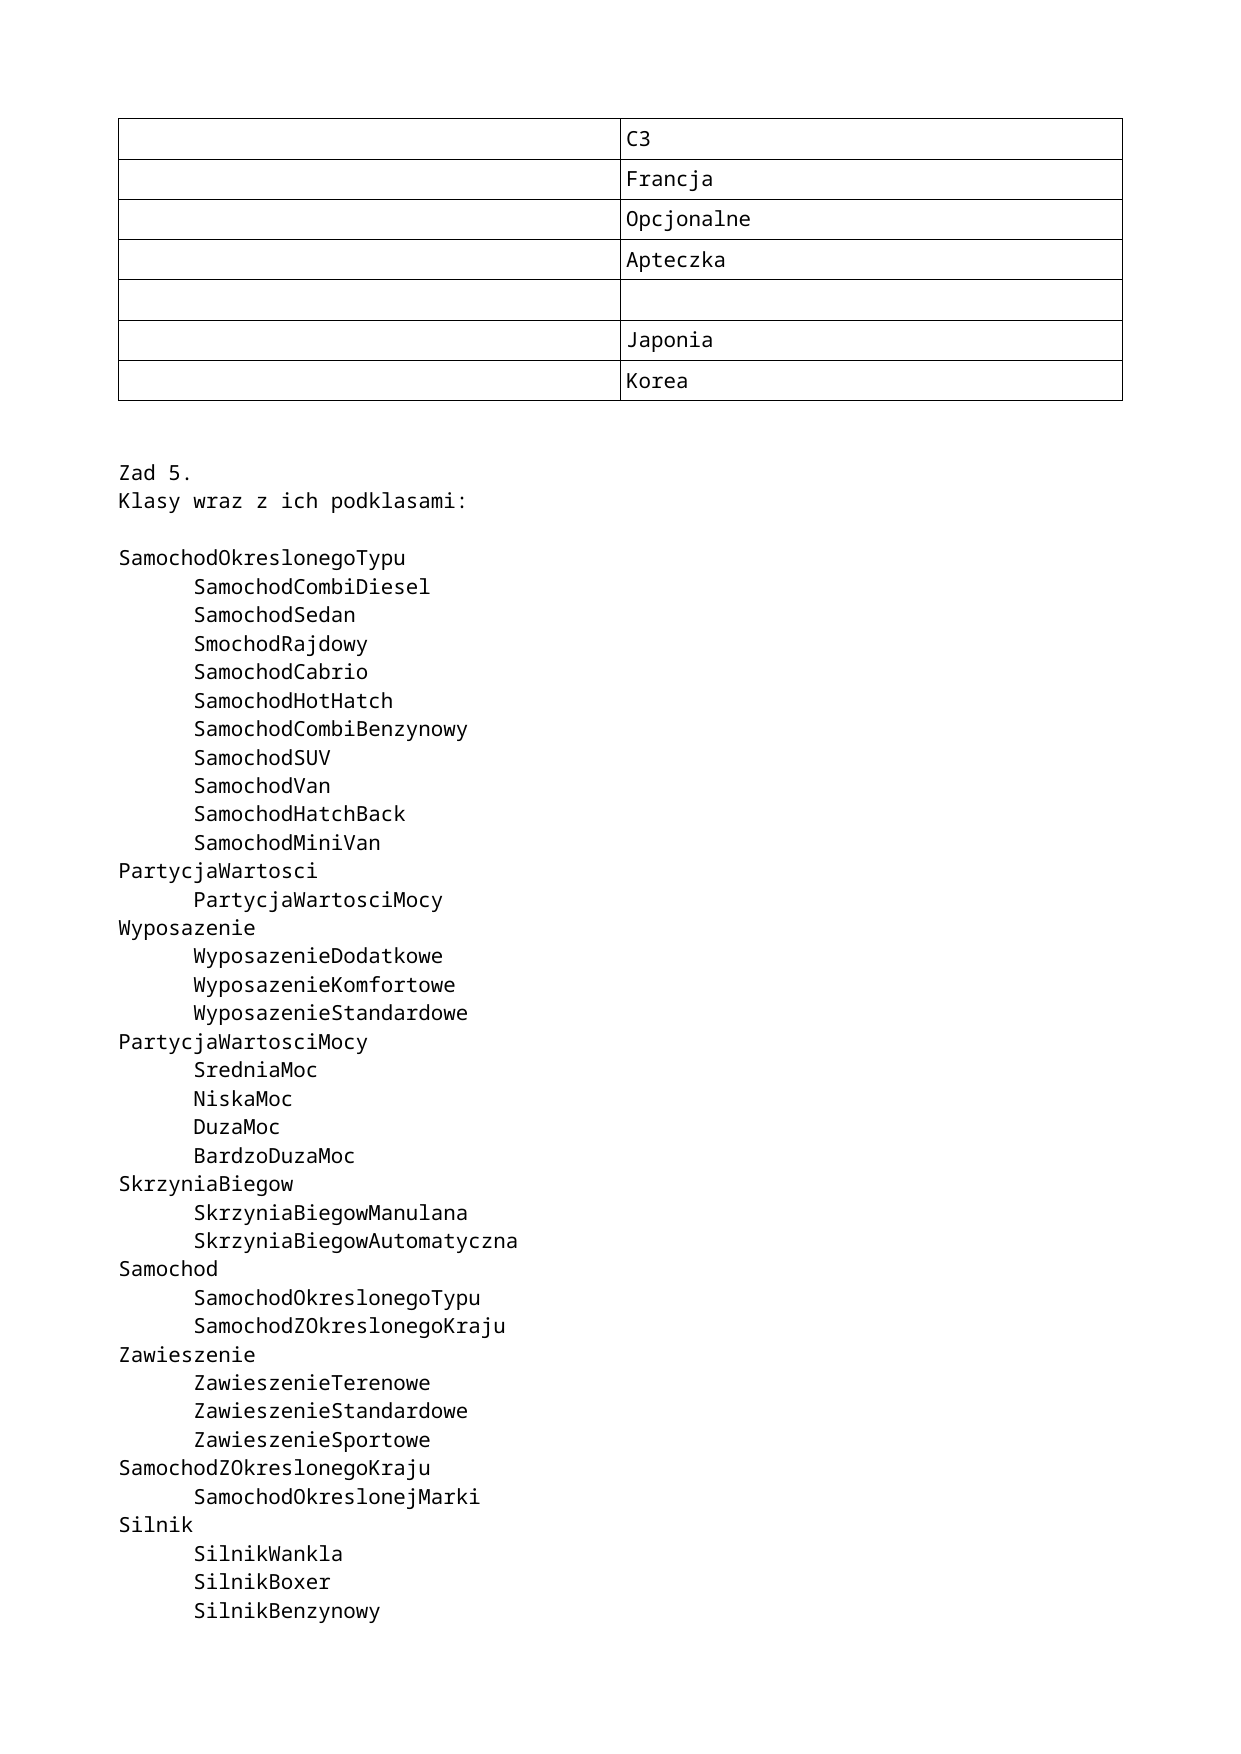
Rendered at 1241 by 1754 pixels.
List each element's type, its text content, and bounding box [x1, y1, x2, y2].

text SilnikBoxer [118, 1567, 1122, 1596]
text Zawieszenie [118, 1340, 1122, 1368]
text ZawieszenieStandardowe [118, 1397, 1122, 1425]
text PartycjaWartosciMocy [118, 885, 1122, 913]
text SredniaMoc [118, 1055, 1122, 1084]
text Zad 5. [118, 458, 1122, 486]
text WyposazenieDodatkowe [118, 942, 1122, 970]
table_cell [119, 280, 620, 320]
table_cell [119, 321, 620, 360]
text NiskaMoc [118, 1084, 1122, 1112]
table_cell Korea [621, 361, 1122, 400]
text Silnik [118, 1510, 1122, 1539]
table_cell Opcjonalne [621, 200, 1122, 239]
table_cell [119, 240, 620, 279]
text SamochodMiniVan [118, 828, 1122, 856]
table_cell [119, 200, 620, 239]
text Samochod [118, 1254, 1122, 1283]
table_cell [119, 160, 620, 199]
text ZawieszenieSportowe [118, 1425, 1122, 1453]
text SamochodCombiDiesel [118, 572, 1122, 600]
text WyposazenieStandardowe [118, 998, 1122, 1027]
text WyposazenieKomfortowe [118, 970, 1122, 998]
text SamochodSUV [118, 743, 1122, 771]
table_cell Japonia [621, 321, 1122, 360]
table_cell C3 [621, 119, 1122, 158]
table_cell [119, 119, 620, 158]
text Klasy wraz z ich podklasami: [118, 486, 1122, 515]
text SamochodCombiBenzynowy [118, 714, 1122, 743]
text SkrzyniaBiegow [118, 1169, 1122, 1198]
text SamochodVan [118, 771, 1122, 799]
text DuzaMoc [118, 1112, 1122, 1141]
text SamochodOkreslonejMarki [118, 1482, 1122, 1510]
text SmochodRajdowy [118, 629, 1122, 657]
table_cell Apteczka [621, 240, 1122, 279]
text SamochodHotHatch [118, 686, 1122, 714]
text Wyposazenie [118, 913, 1122, 942]
text SamochodHatchBack [118, 799, 1122, 828]
text SamochodSedan [118, 600, 1122, 629]
text SamochodOkreslonegoTypu [118, 1283, 1122, 1311]
table_cell Francja [621, 160, 1122, 199]
text PartycjaWartosciMocy [118, 1027, 1122, 1055]
table_cell [119, 361, 620, 400]
table_cell [621, 280, 1122, 320]
text SamochodZOkreslonegoKraju [118, 1311, 1122, 1340]
text SilnikWankla [118, 1539, 1122, 1567]
text SkrzyniaBiegowManulana [118, 1198, 1122, 1226]
text SkrzyniaBiegowAutomatyczna [118, 1226, 1122, 1254]
text SamochodZOkreslonegoKraju [118, 1453, 1122, 1482]
text SamochodOkreslonegoTypu [118, 543, 1122, 572]
text ZawieszenieTerenowe [118, 1368, 1122, 1397]
text SamochodCabrio [118, 657, 1122, 686]
text SilnikBenzynowy [118, 1596, 1122, 1624]
text PartycjaWartosci [118, 856, 1122, 885]
text BardzoDuzaMoc [118, 1141, 1122, 1169]
